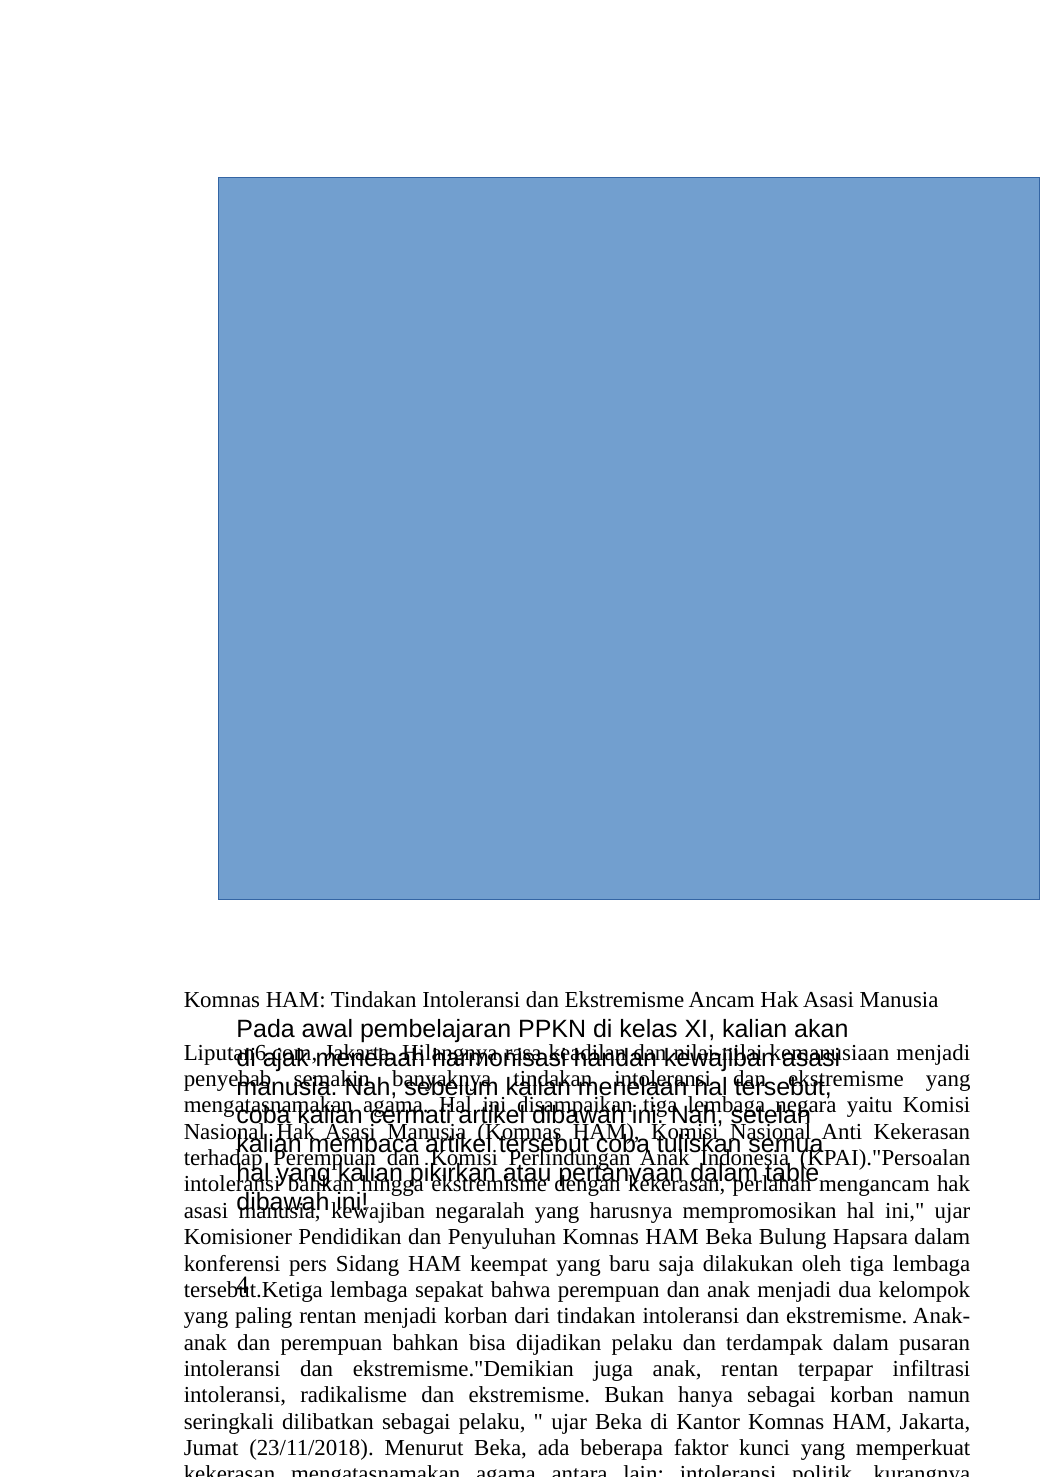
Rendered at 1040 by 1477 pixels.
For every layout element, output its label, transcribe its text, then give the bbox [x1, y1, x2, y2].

text Pada awal pembelajaran PPKN di kelas XI, kalian akan di ajak menelaah harmonisasi handan kewajiban asasi manusia. Nah, sebelum kalian menelaah hal tersebut, coba kalian cermati artikel dibawah ini. Nah, setelah kalian membaca artikel tersebut coba tuliskan semua hal yang kalian pikirkan atau pertanyaan dalam table dibawah ini! [236, 1014, 862, 1216]
